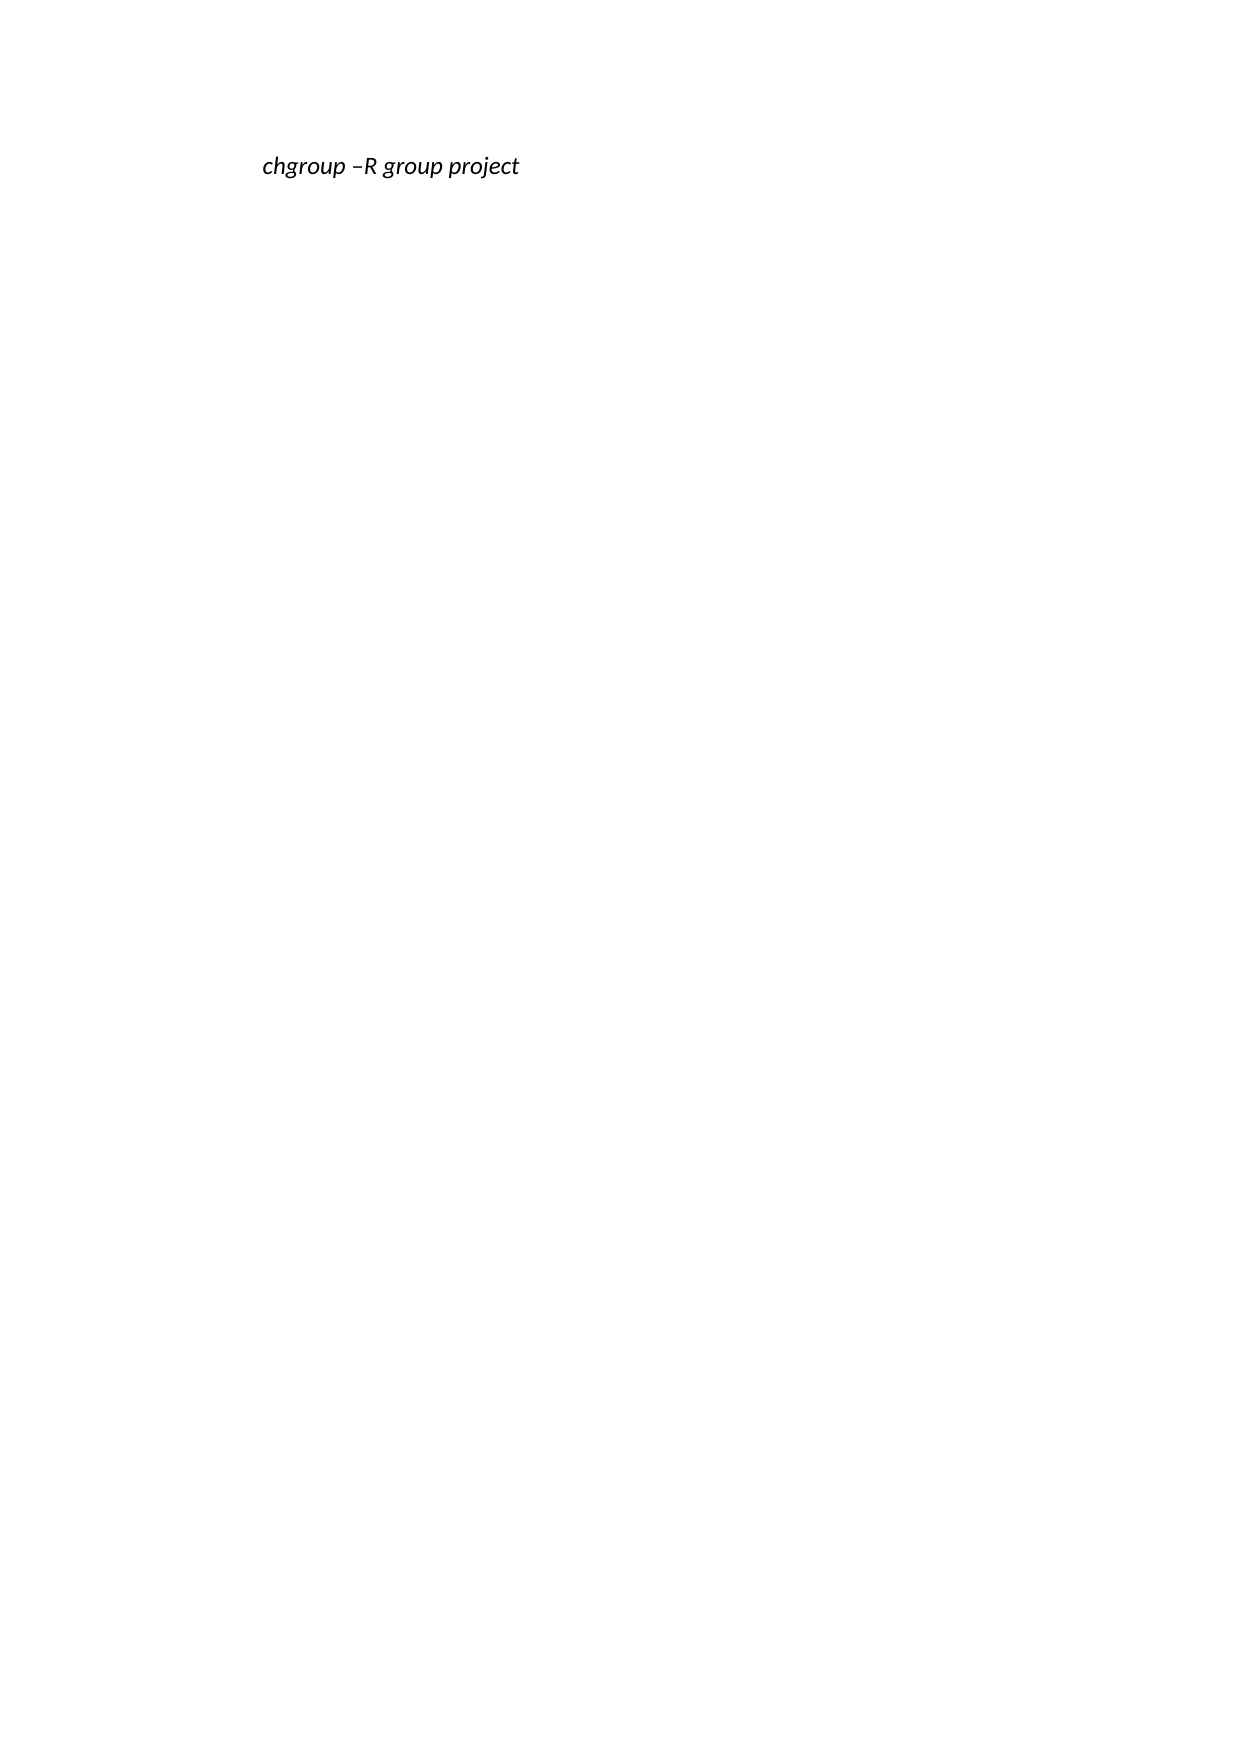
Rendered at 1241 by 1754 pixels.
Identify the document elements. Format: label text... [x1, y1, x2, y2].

text chgroup –R group project [187, 150, 1053, 181]
